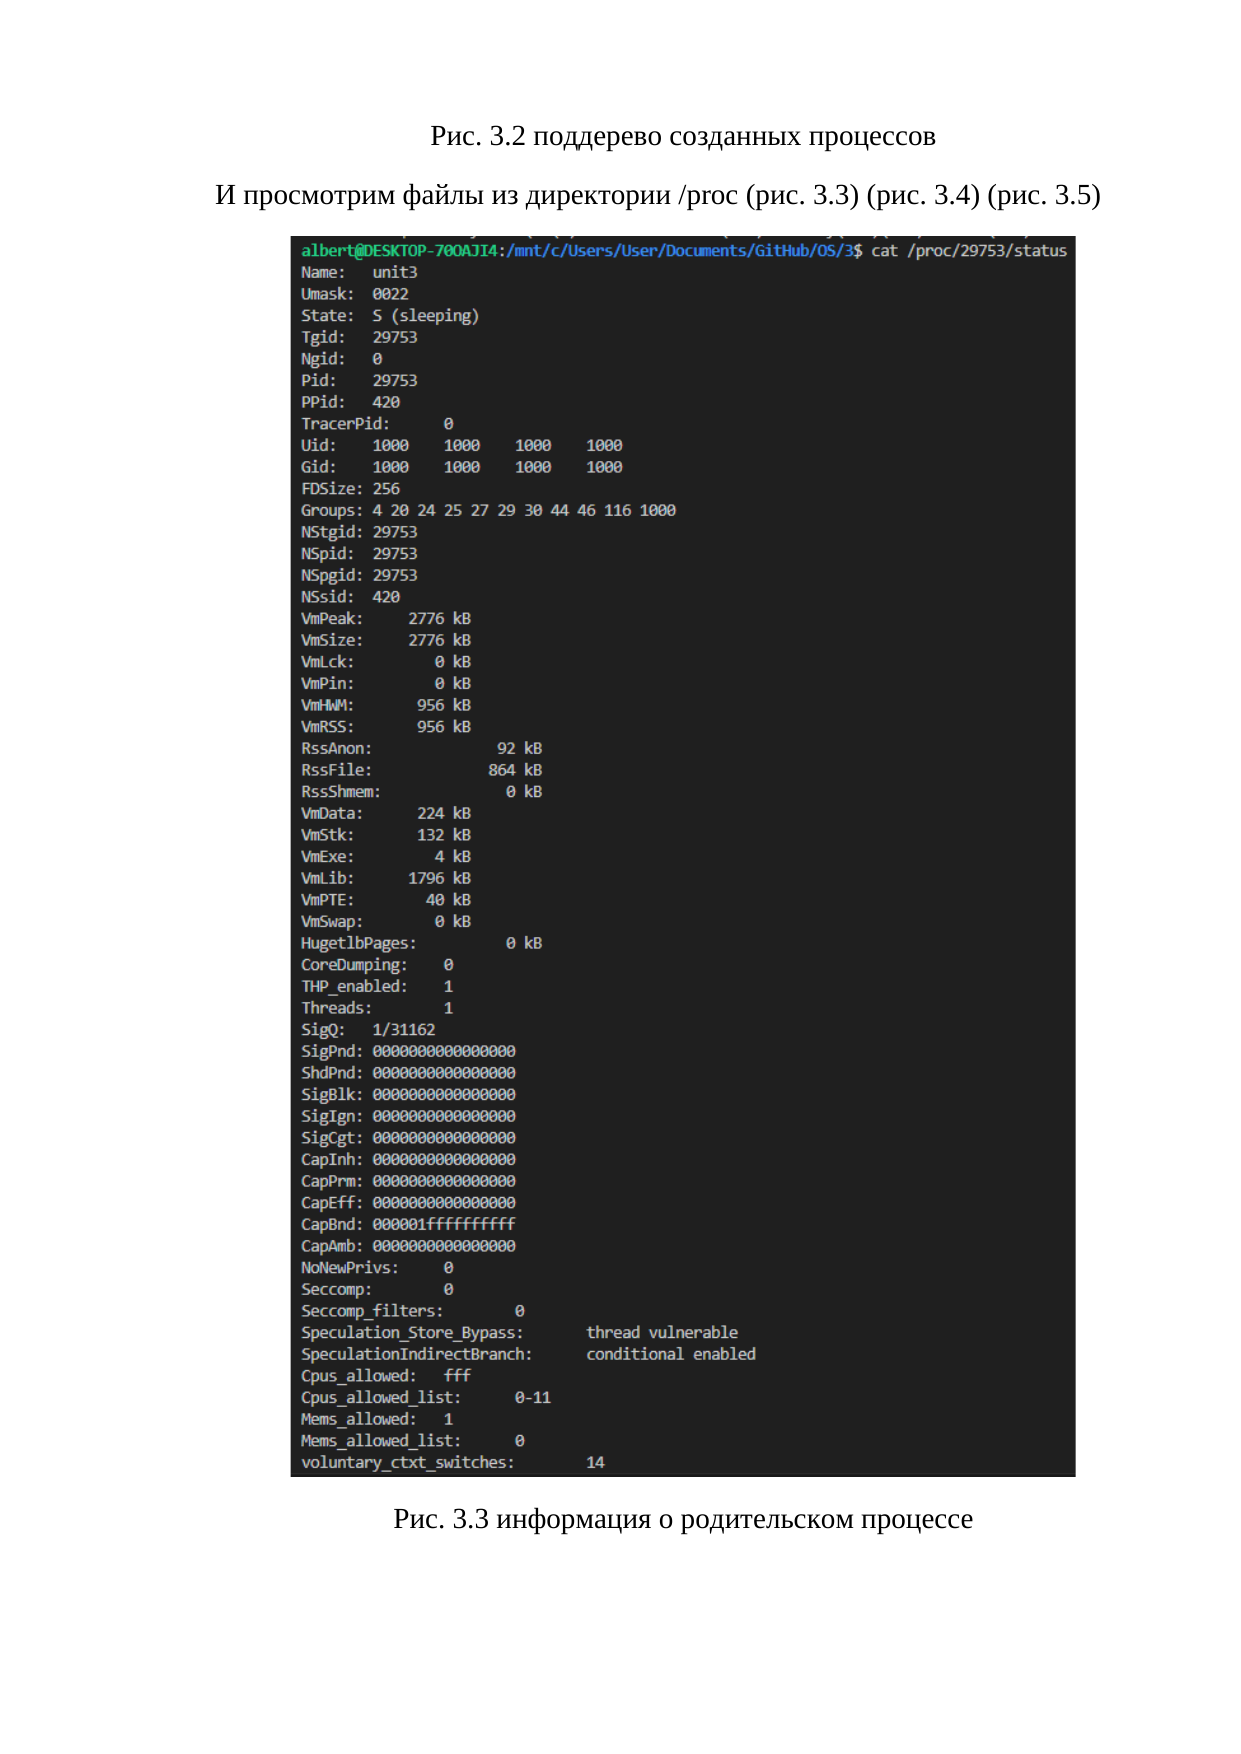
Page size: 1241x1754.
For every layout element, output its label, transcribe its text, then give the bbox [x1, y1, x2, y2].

text Рис. 3.2 поддерево созданных процессов [215, 118, 1152, 152]
text Рис. 3.3 информация о родительском процессе [215, 1502, 1152, 1535]
text И просмотрим файлы из директории /proc (рис. 3.3) (рис. 3.4) (рис. 3.5) [215, 177, 1152, 211]
